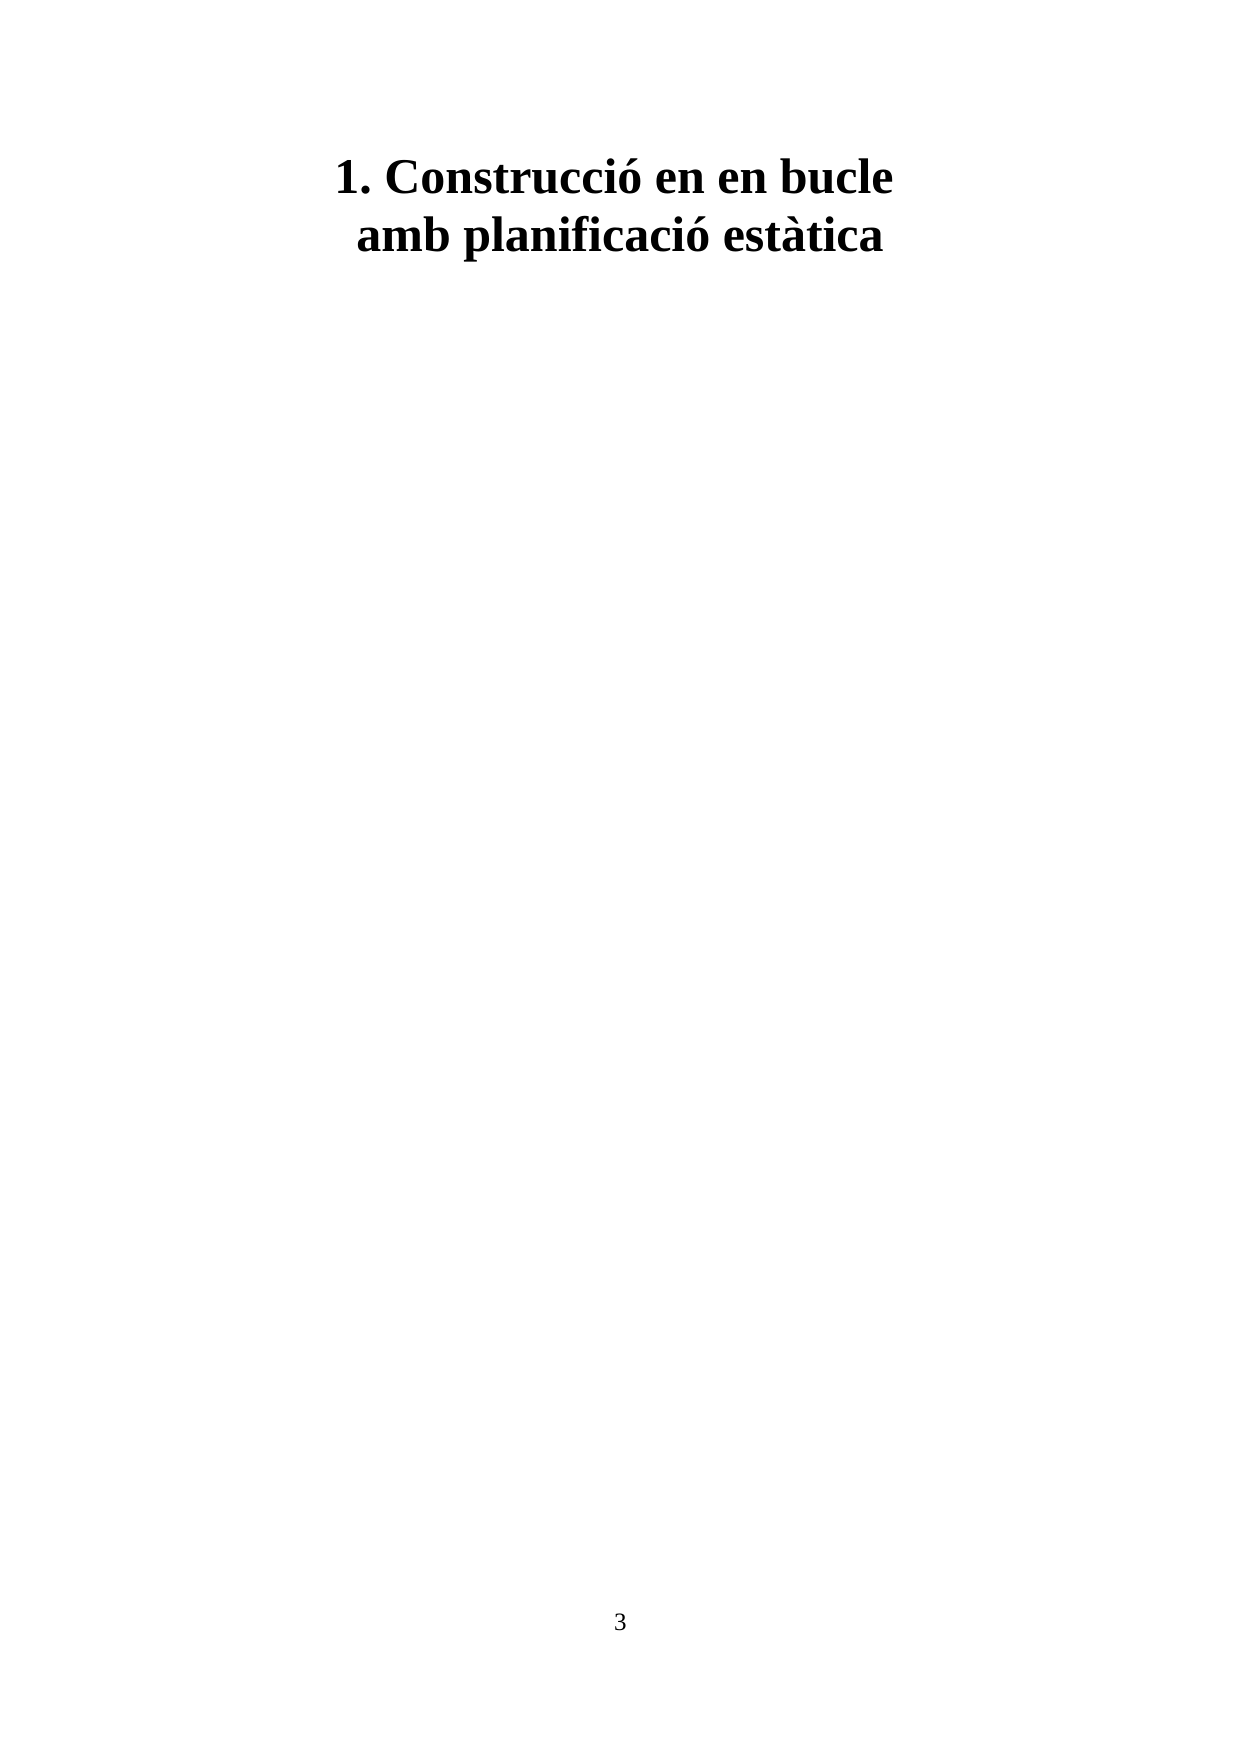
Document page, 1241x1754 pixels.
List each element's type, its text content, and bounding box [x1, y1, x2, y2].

text amb planificació estàtica [118, 204, 1122, 262]
text 1. Construcció en en bucle [118, 147, 1122, 204]
